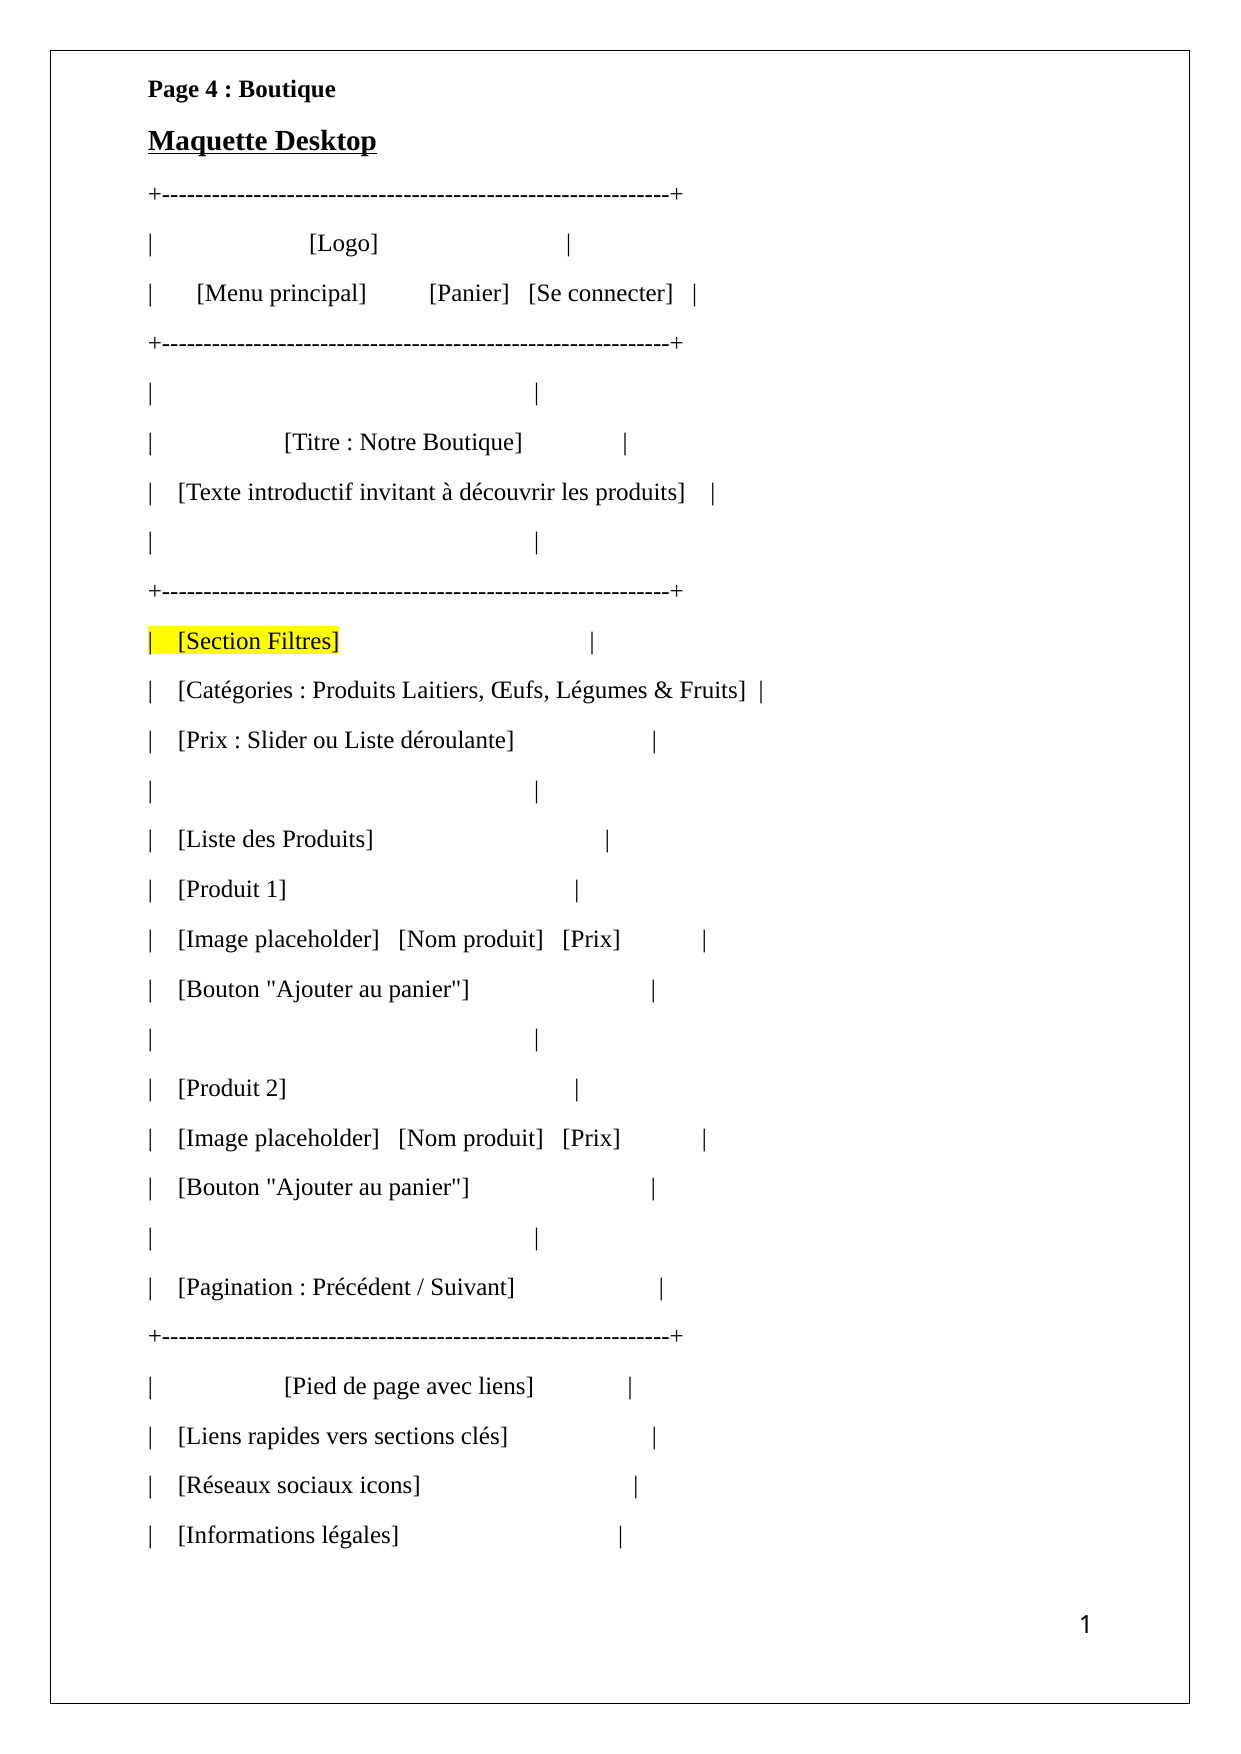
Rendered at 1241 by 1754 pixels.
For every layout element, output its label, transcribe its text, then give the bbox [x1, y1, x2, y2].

text +-------------------------------------------------------------+ [148, 1321, 1093, 1350]
text | [Image placeholder] [Nom produit] [Prix] | [148, 1123, 1093, 1151]
text | [Pagination : Précédent / Suivant] | [148, 1272, 1093, 1301]
text | [Liens rapides vers sections clés] | [148, 1421, 1093, 1449]
text | | [148, 775, 1093, 804]
text | [Bouton "Ajouter au panier"] | [148, 1172, 1093, 1201]
text | [Produit 1] | [148, 874, 1093, 903]
text | [Produit 2] | [148, 1073, 1093, 1102]
text +-------------------------------------------------------------+ [148, 576, 1093, 605]
text | [Menu principal] [Panier] [Se connecter] | [148, 278, 1093, 307]
text Page 4 : Boutique [148, 74, 1093, 102]
text | [Texte introductif invitant à découvrir les produits] | [148, 477, 1093, 506]
text | [Liste des Produits] | [148, 824, 1093, 853]
text | | [148, 377, 1093, 406]
text | [Section Filtres] | [148, 626, 1093, 654]
text | [Titre : Notre Boutique] | [148, 427, 1093, 456]
text | [Informations légales] | [148, 1520, 1093, 1549]
text +-------------------------------------------------------------+ [148, 328, 1093, 356]
text | | [148, 1023, 1093, 1052]
text | [Pied de page avec liens] | [148, 1371, 1093, 1400]
text | [Prix : Slider ou Liste déroulante] | [148, 725, 1093, 754]
text +-------------------------------------------------------------+ [148, 179, 1093, 207]
text | [Catégories : Produits Laitiers, Œufs, Légumes & Fruits] | [148, 676, 1093, 704]
text | [Bouton "Ajouter au panier"] | [148, 974, 1093, 1002]
text | [Logo] | [148, 228, 1093, 257]
text Maquette Desktop [148, 123, 1093, 157]
text | [Image placeholder] [Nom produit] [Prix] | [148, 924, 1093, 953]
text | | [148, 1222, 1093, 1251]
text | [Réseaux sociaux icons] | [148, 1471, 1093, 1499]
text | | [148, 526, 1093, 555]
